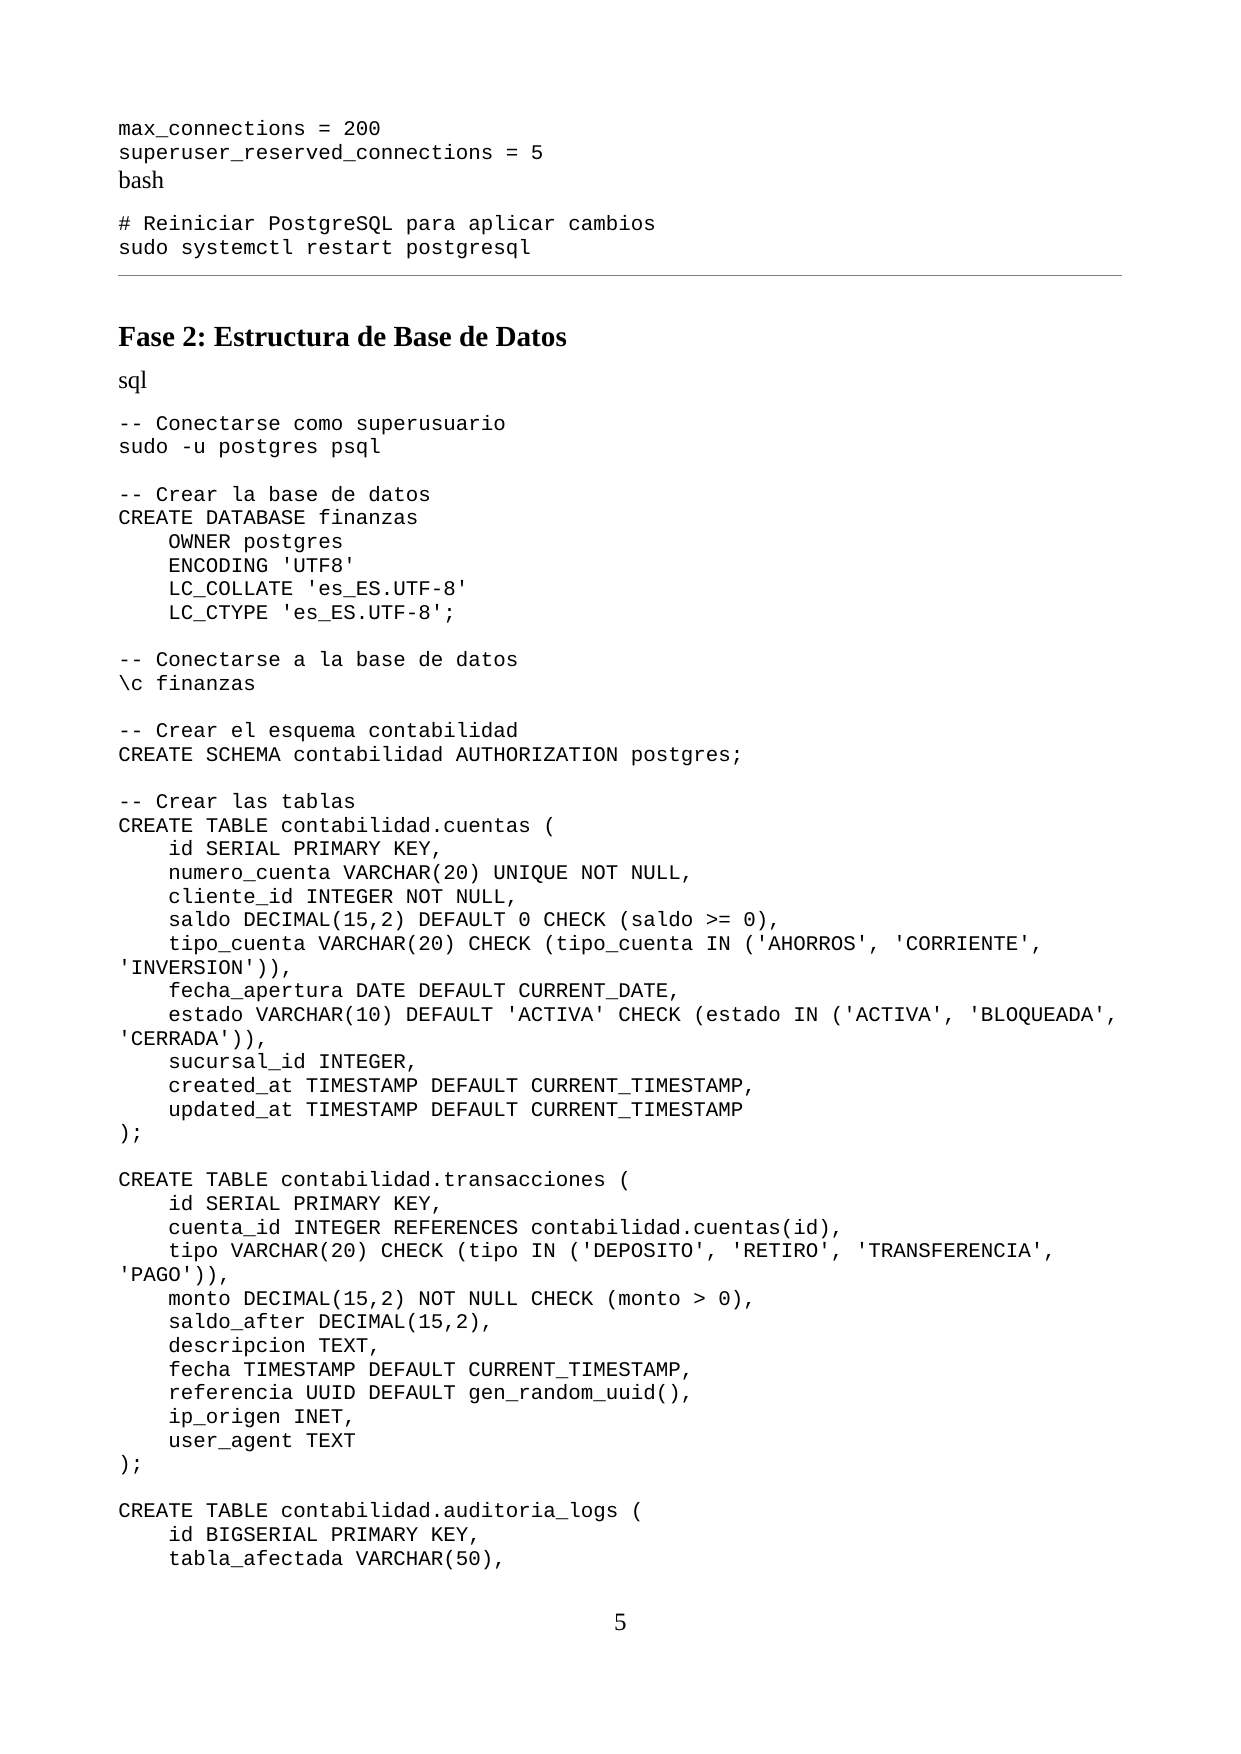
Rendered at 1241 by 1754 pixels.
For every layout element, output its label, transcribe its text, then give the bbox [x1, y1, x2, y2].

text superuser_reserved_connections = 5 [118, 142, 1122, 165]
text -- Crear el esquema contabilidad [118, 720, 1122, 744]
text ); [118, 1453, 1122, 1477]
text estado VARCHAR(10) DEFAULT 'ACTIVA' CHECK (estado IN ('ACTIVA', 'BLOQUEADA', 'CERRADA')), [118, 1004, 1122, 1051]
text OWNER postgres [118, 531, 1122, 555]
text id SERIAL PRIMARY KEY, [118, 1193, 1122, 1217]
text user_agent TEXT [118, 1429, 1122, 1453]
text sudo systemctl restart postgresql [118, 237, 1122, 260]
text numero_cuenta VARCHAR(20) UNIQUE NOT NULL, [118, 862, 1122, 886]
text tipo_cuenta VARCHAR(20) CHECK (tipo_cuenta IN ('AHORROS', 'CORRIENTE', 'INVERSION')), [118, 933, 1122, 980]
text id BIGSERIAL PRIMARY KEY, [118, 1524, 1122, 1548]
text saldo DECIMAL(15,2) DEFAULT 0 CHECK (saldo >= 0), [118, 909, 1122, 933]
text # Reiniciar PostgreSQL para aplicar cambios [118, 213, 1122, 237]
text -- Conectarse a la base de datos [118, 649, 1122, 673]
text monto DECIMAL(15,2) NOT NULL CHECK (monto > 0), [118, 1288, 1122, 1311]
text sql [118, 365, 1122, 394]
text -- Crear las tablas [118, 791, 1122, 815]
text saldo_after DECIMAL(15,2), [118, 1311, 1122, 1335]
text sucursal_id INTEGER, [118, 1051, 1122, 1075]
text descripcion TEXT, [118, 1335, 1122, 1359]
text LC_COLLATE 'es_ES.UTF-8' [118, 578, 1122, 602]
text CREATE TABLE contabilidad.cuentas ( [118, 815, 1122, 838]
text CREATE SCHEMA contabilidad AUTHORIZATION postgres; [118, 744, 1122, 767]
text CREATE TABLE contabilidad.auditoria_logs ( [118, 1501, 1122, 1524]
text sudo -u postgres psql [118, 436, 1122, 460]
text id SERIAL PRIMARY KEY, [118, 838, 1122, 862]
text ENCODING 'UTF8' [118, 555, 1122, 578]
text \c finanzas [118, 673, 1122, 697]
text -- Conectarse como superusuario [118, 413, 1122, 436]
text updated_at TIMESTAMP DEFAULT CURRENT_TIMESTAMP [118, 1098, 1122, 1122]
text ); [118, 1122, 1122, 1146]
text fecha TIMESTAMP DEFAULT CURRENT_TIMESTAMP, [118, 1359, 1122, 1382]
text tipo VARCHAR(20) CHECK (tipo IN ('DEPOSITO', 'RETIRO', 'TRANSFERENCIA', 'PAGO')), [118, 1240, 1122, 1288]
text created_at TIMESTAMP DEFAULT CURRENT_TIMESTAMP, [118, 1075, 1122, 1098]
text ip_origen INET, [118, 1406, 1122, 1429]
text CREATE TABLE contabilidad.transacciones ( [118, 1169, 1122, 1193]
text -- Crear la base de datos [118, 484, 1122, 507]
text bash [118, 165, 1122, 194]
text cuenta_id INTEGER REFERENCES contabilidad.cuentas(id), [118, 1217, 1122, 1240]
text fecha_apertura DATE DEFAULT CURRENT_DATE, [118, 980, 1122, 1004]
text tabla_afectada VARCHAR(50), [118, 1548, 1122, 1571]
text max_connections = 200 [118, 118, 1122, 142]
subtitle Fase 2: Estructura de Base de Datos [118, 319, 1122, 353]
text CREATE DATABASE finanzas [118, 507, 1122, 531]
text cliente_id INTEGER NOT NULL, [118, 886, 1122, 909]
text LC_CTYPE 'es_ES.UTF-8'; [118, 602, 1122, 626]
text referencia UUID DEFAULT gen_random_uuid(), [118, 1382, 1122, 1406]
